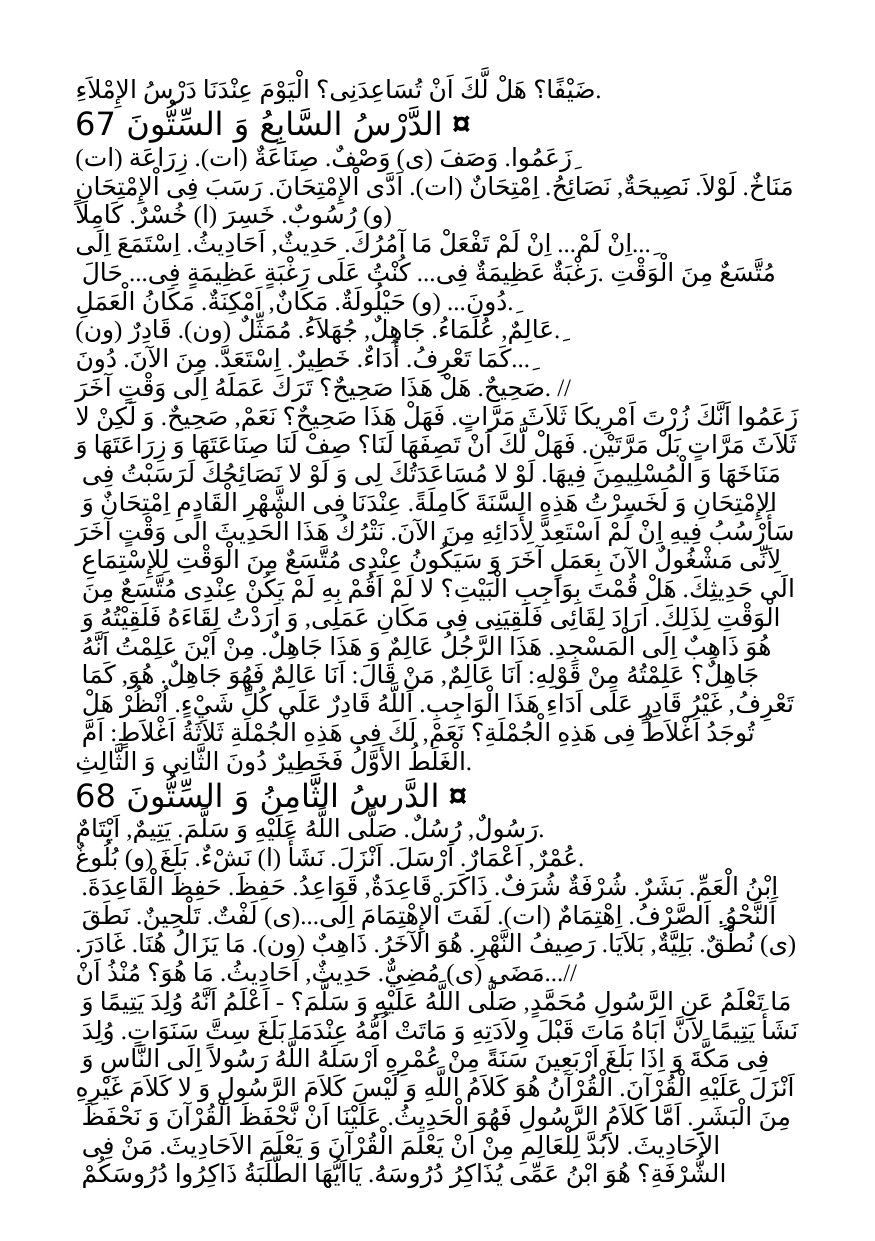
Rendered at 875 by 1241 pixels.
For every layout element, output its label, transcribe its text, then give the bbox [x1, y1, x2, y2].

text رَسُولٌ, رُسُلٌ. صَلَّى اللَّهُ عَلَيْهِ وَ سَلَّمَ. يَتِيمٌ, اَيْتَامٌ. [75, 564, 799, 592]
text سَرَّ (و) سُرُورٌ. تَمَنَّى. يَا لَهُ مِنْ... يَا لَهُ مِنْ رَجُلٍ! مُتَوَقَّعٌ.ِ غَيْرُ مُتَوَقَّعٍ. شَخْصٌ اَشْخَاصٌ. ذَكِيٌّ اَذْكِيَاءُ. مُشْمِسٌ. بَعْدَ رَنِّ الْجَرَسِ. بِدُونِ اَنْ... اِسْتِرَاحَةٌ. اِسْمَحْ لِى؟ أَلَيْسَ كَذَلِكَ؟ - بَلَى. فُرْسَةٌ سَعِيدَةٌ! - اَنَا اَسْعَدُ. يَا صَاحِ! يَوْمًامَّا. تُصْبِحُ عَلَى خَيْرٍ. وَ اَنْتَ بِخَيْرٍ. سَلِّمْ لِى عَلَى... سَيِّدَةٌ (ات). اَبْلَغَ. مُشْتَاقٌ اِلَى...ِ كَمِ السَّاعَةُ؟ - اَلسَّاعَةُ تُشِيرُ اِلَى... مُنْتَصَفُ اللَّيْلِ. بَعْدَ مُنْتَصَفِ اللَّيْلِ. اِبْنُ الْخَالِ. سَاعَةُ الْمِعْصَمِ. سَاعَةُ الْجَيْبِ. سَاعَةُ الْجِدَارِ. سَاعَةٌْ مُنَبِّهَةٌ. نَفْسُهُ. لِنَفْسِهِ. هُرِعَ, يُهْرَعُ. وَدَّ لَوْ... وَدِدْتُ لَوْ... قَصَدَ(ى) قََصْدٌ. شَدَّمَا... (لَشَدَّمَا). اِشْتَاقَ اِلَى...ِ// [75, 1139, 799, 1167]
text عَالِمٌ, عُلَمَاءُ. جَاهِلٌ, جُهَلاَءُ. مُمَثِّلٌ (ون). قَادِرٌ (ون).ِ [75, 75, 799, 104]
subtitle الدَّرْسُ التَّاسِعُ وَ السِّتُّونَ 69 ¤ [75, 1110, 799, 1139]
text زَعَمُوا اَنَّكَ زُرْتَ اَمْرِيكَا ثَلاَثَ مَرَّاتٍ. فَهَلْ هَذَا صَحِيحٌ؟ نَعَمْ, صَحِيحٌ. وَ لَكِنْ لا ثَلاَثَ مَرَّاتٍ بَلْ مَرَّتَيْنِ. فَهَلْ لَّكَ اَنْ تَصِفَهَا لَنَا؟ صِفْ لَنَا صِنَاعَتَهَا وَ زِرَاعَتَهَا وَ مَنَاخَهََا وَ الْمُسْلِيمِنَ فِيهَا. لَوْ لا مُسَاعَدَتُكَ لِى وَ لَوْ لا نَصَائِحُكَ لَرَسَبْتُ فِى الإِمْتِحَانِ وَ لَخَسِرْتُ هَذِهِ السَّنَةَ كَامِلَةً. عِنْدَنَا فِى الشَّهْرِ الْقَادِمِ اِمْتِحَانٌ وَ سَأَرْسُبُ فِيهِ اِنْ لَمْ اَسْتَعِدَّ لِأَدَائِهِ مِنَ الآنَ. نَتْرُكُ هَذَا الْحَدِيثَ الَى وَقْتٍ آخَرَ لِاَنِّى مَشْغُولٌ الآنَ بِعَمَلٍ آخَرَ وَ سَيَكُونُ عِنْدِى مُتَّسَعٌ مِنَ الْوَقْتِ لِلإِسْتِمَاعِ الَى حَدِيثِكَ. هَلْ قُمْتَ بِوَاجِبِ الْبَيْتِ؟ لا لَمْ اَقُمْ بِهِ لَمْ يَكُنْ عِنْدِى مُتَّسَعٌ مِنَ الْوَقْتِ لِذَلِكَ. اَرَادَ لِقَائِى فَلَقِيَنِى فِى مَكَانِ عَمَلِى, وَ اَرَدْتُ لِقَاءَهُ فَلَقِيْتُهُ وَ هُوَ ذَاهِبٌ اِلَى الْمَسْجِدِ. هَذَا الرَّجُلُ عَالِمٌ وَ هَذَا جَاهِلٌ. مِنْ اَيْنَ عَلِمْتُ اَنَّهُ جَاهِلٌ؟ عَلِمْتُهُ مِنْ قَوْلِهِ: اَنَا عَالِمٌ, مَنْ قَالَ: اَنَا عَالِمٌ فَهُوَ جَاهِلٌ. هُوَ, كَمَا تَعْرِفُ, غَيْرُ قَادِرٍ عَلَى اَدَاءِ هَذَا الْوَاجِبِ. اَللَّهُ قَادِرٌ عَلَى كُلِّ شَيْءٍ. اُنْظُرْ هَلْ تُوجَدُ اَغْلاَطٌ فِى هَذِهِ الْجُمْلَةِ؟ نَعَمْ, لَكَ فِى هَذِهِ الْجُمْلَةِ ثَلاَثَةُ اَغْلاَطٍ: اَمَّ الْغَلَطُ الأَوَّلُ فَخَطِيرٌ دُونَ الثَّانِى وَ الثَّالِثِ. [75, 161, 799, 535]
subtitle الدَّرسُ الثَّامِنُ وَ السِّتُّونَ 68 ¤ [75, 535, 799, 564]
text مَا تَعْلَمُ عَنِ الرَّسُولِ مُحَمَّدٍ, صَلَّى اللَّهُ عَلَيْهِ وَ سَلَّمَ؟ - اَعْلَمُ اَنَّهُ وُلِدَ يَتِيمًا وَ نَشَأَ يَتِيمًا لاَنَّ اَبَاهُ مَاتَ قَبْلَ وِلاَدَتِهِ وَ مَاتَتْ اُمُّهُ عِنْدَمَا بَلَغَ سِتَّ سَنَوَاتٍ. وُلِدَ فِى مَكَّةَ وَ اِذَا بَلَغَ اَرْبَعِينَ سَنَةً مِنْ عُمْرِهِ اَرْسَلَهُ اللَّهُ رَسُولاً اِلَى النَّاسِ وَ اَنْزَلَ عَلَيْهِ الْقُرْآنَ. الْقُرْآنُ هُوَ كَلاَمُ اللَّهِ وَ لَيْسَ كَلاَمَ الرَّسُولِ وَ لا كَلاَمَ غَيْرِهِ مِنَ الْبَشَرِ. اَمَّا كَلاَمُ الرَّسُولِ فَهُوَ الْحَدِيثُ. عَلَيْنَا اَنْ نَّحْفَظَ الْقُرْآنَ وَ نَحْفَظَ الاَحَادِيثَ. لاَبُدَّ لِلْعَالِمِ مِنْ اَنْ يَعْلَمَ الْقُرْآنَ وَ يَعْلَمَ الاَحَادِيثَ. مَنْ فِى الشُّرْفَةِ؟ هُوَ ابْنُ عَمِّى يُذَاكِرُ دُرُوسَهُ. يَااَيُّهَا الطَّلَبَةُ ذَاكِرُوا دُرُوسَكُمْ وَاحْفَظُوا قَوَاعِدَ النَّحْوِ وَ الصَّرْفِ وَ الْفِتُوا الإِهْتِمَامَ اِلَى التَّلْحِينِ عِنْدَمَا تَنْطِقُونَ بِالْكَلِمَاتِ. هَلْ عِنْدَكَ وَقْتٌ لِتَسْمَعَ كَيْفَ اَقْرَاُ؟ - نَعَمْ, اِقْرَاْ, قِرَاءَتُكَ صَحِيحَةٌ لَكِنَّ التَّلْحِينَ غَيْرُ صَحِيحٍ. اَخُونَا وَقَعَ فِى بَلِيَّةٍ عَلَيْنَا اَنْ نُفَكِّرَ كَيْفَ نُسَاعِدُهُ. قُلْ لِّى مَا هُوَ الطَّرِيقُ اِلَى رَصِيفِ النَّهْرِ؟ - سِرْمَعِى, اَنَا الآخَرُ ذَاهِبٌ اِلَى رَصِيفِ النَّهْرِ. هَلْ اَخُونَا الْعَرَبِيُّ مِنْ مِصْرَ مَا يُزَالُ هُنَا؟ - لَقَدْ مَضَتْ سَنَةٌ مُنْذُ اَنْ غَادَرَ أَخُونَا بِلاَدَنَا. [75, 736, 799, 1110]
text صَحِيحٌ. هَلْ هَذَا صَحِيحٌ؟ تَرَكَ عَمَلَهُ اِلَى وَقْتٍ آخَرَ. // [75, 132, 799, 161]
text اِبْنُ الْعَمِّ. بَشَرٌ. شُرْفَةٌ شُرَفٌ. ذَاكَرَ. قَاعِدَةٌ, قَوَاعِدُ. حَفِظَ. حَفِظَ الْقَاعِدَةَ. اَلنَّحْوُ.ِ اَلصَّرْفُ. اِهْتِمَامٌ (ات). لَفَتَ اْلإِهْتِمَامَ اِلَى...(ى) لَفْتٌ. تَلْحِينٌ. نَطَقَ (ى) نُطْقٌ. بَلِيَّةٌ, بَلاَيَا. رَصِيفُ النَّهْرِ. هُوَ الآخَرُ. ذَاهِبٌ (ون). مَا يَزَالُ هُنَا. غَادَرَ. مَضَى (ى) مُضِيٌّ. حَدِيثٌ, اَحَادِيثُ. مَا هُوَ؟ مُنْذُ اَنْ...// [75, 621, 799, 736]
text عُمْرٌ, اَعْمَارٌ. اَرْسَلَ. اَنْزَلَ. نَشَأَ (ا) نَشْءٌ. بَلَغَ (و) بُلُوغٌ. [75, 592, 799, 621]
text كَمَا تَعْرِفُ. أَدَاءٌ. خَطِيرٌ. اِسْتَعَدَّ. مِنَ الآنَ. دُونَ...ِ [75, 104, 799, 132]
